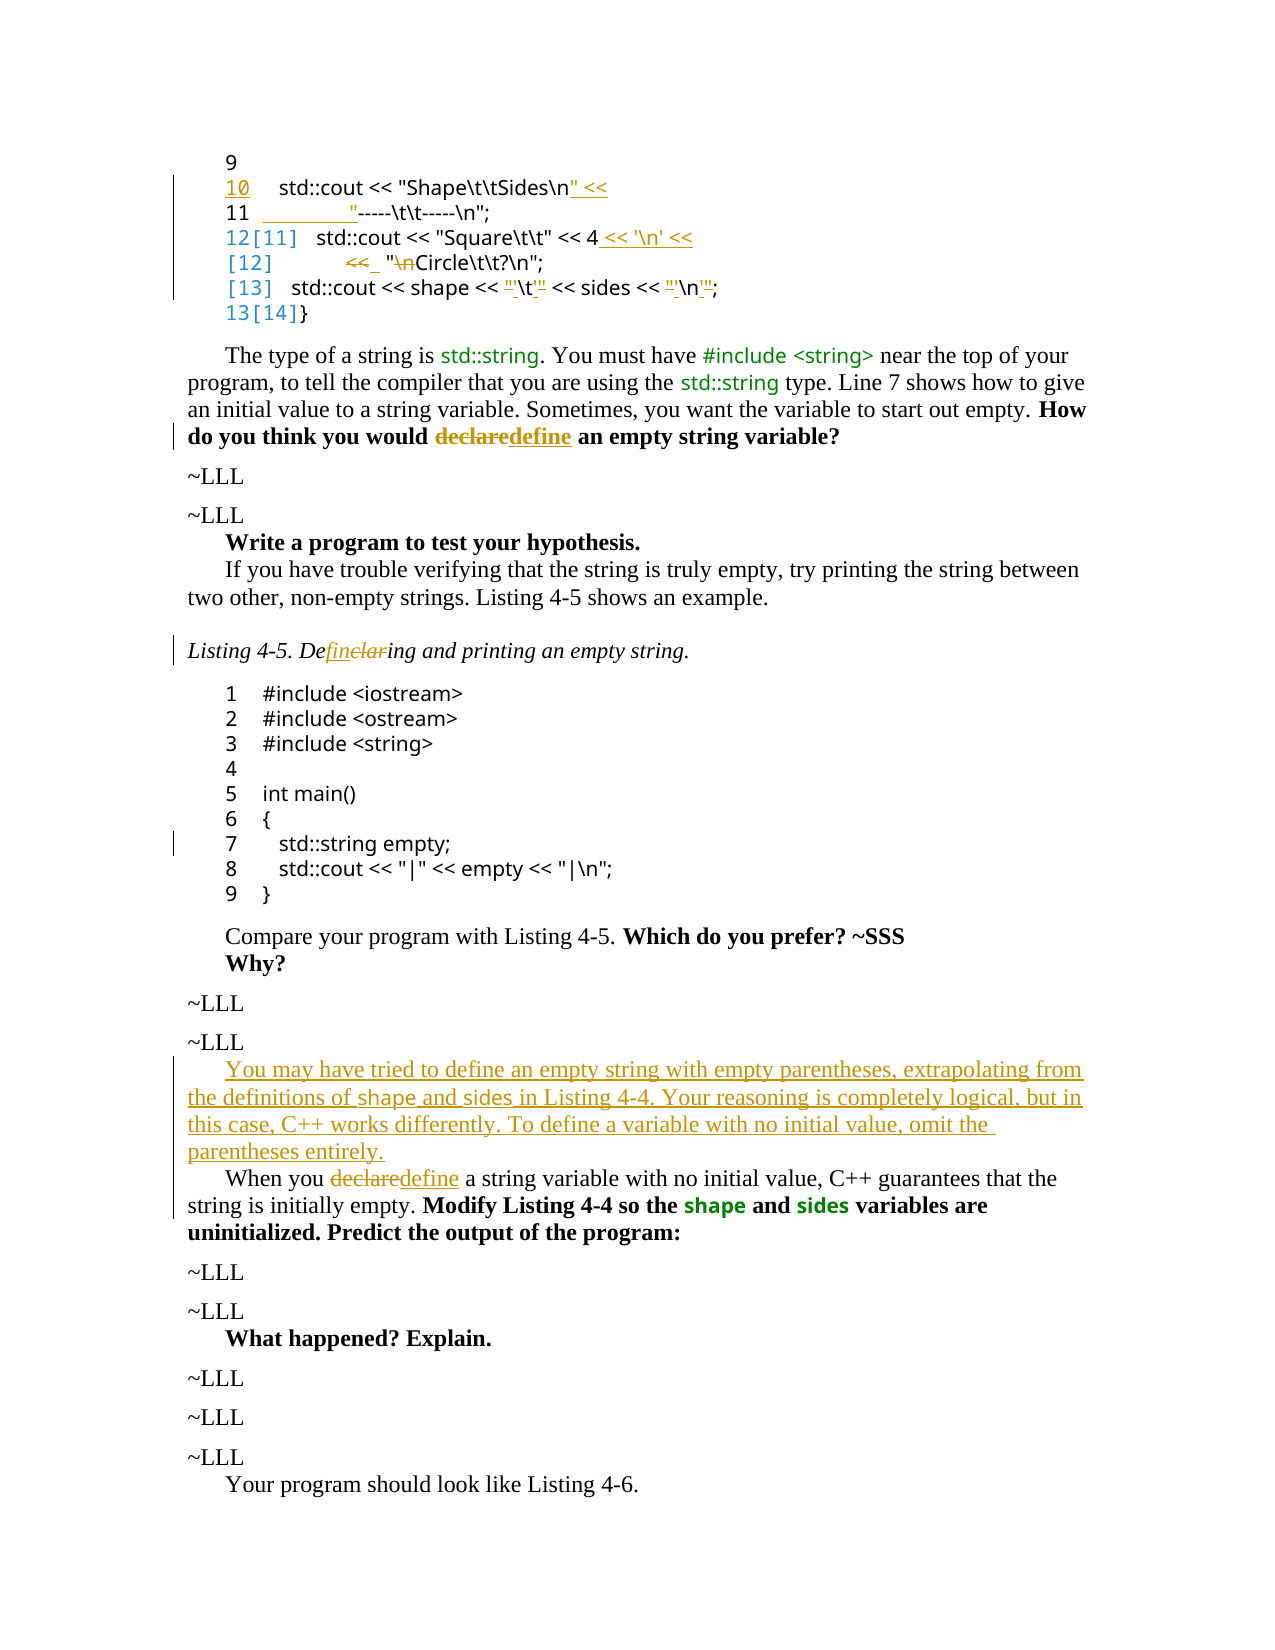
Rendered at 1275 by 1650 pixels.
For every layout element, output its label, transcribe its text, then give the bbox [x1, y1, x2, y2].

list } [225, 881, 1072, 906]
text ~LLL [187, 462, 1087, 489]
text ~LLL [187, 1444, 1087, 1471]
text ~LLL [187, 1404, 1087, 1431]
list std::cout << "Shape\t\tSides\n" << [225, 175, 1072, 200]
list std::string empty; [225, 831, 1072, 856]
list #include <string> [225, 731, 1072, 756]
list { [225, 806, 1072, 831]
text Compare your program with Listing 4-5. Which do you prefer? ~SSS [187, 923, 1087, 950]
list } [225, 300, 1072, 325]
text ~LLL [187, 989, 1087, 1017]
list std::cout << "|" << empty << "|\n"; [225, 856, 1072, 881]
text What happened? Explain. [187, 1325, 1087, 1352]
list #include <iostream> [225, 681, 1072, 706]
text ~LLL [187, 1364, 1087, 1392]
list "Circle\t\t?\n"; [225, 250, 1072, 275]
list #include <ostream> [225, 706, 1072, 731]
text Write a program to test your hypothesis. [187, 529, 1087, 556]
text ~LLL [187, 1298, 1087, 1325]
text Why? [187, 950, 1087, 977]
text ~LLL [187, 502, 1087, 529]
text When you define a string variable with no initial value, C++ guarantees that the string is initially empty. Modify Listing 4-4 so the shape and sides variables are uninitialized. Predict the output of the program: [187, 1164, 1087, 1246]
list std::cout << "Square\t\t" << 4 << '\n' << [225, 225, 1072, 250]
list std::cout << shape << '\t' << sides << '\n'; [225, 275, 1072, 300]
text Your program should look like Listing 4-6. [187, 1471, 1087, 1498]
text ~LLL [187, 1029, 1087, 1056]
list "-----\t\t-----\n"; [225, 200, 1072, 225]
text You may have tried to define an empty string with empty parentheses, extrapolating from the definitions of shape and sides in Listing 4-4. Your reasoning is completely logical, but in this case, C++ works differently. To define a variable with no initial value, omit the parentheses entirely. [187, 1056, 1087, 1164]
list int main() [225, 781, 1072, 806]
text Listing 4-5. Defining and printing an empty string. [187, 635, 1087, 664]
text The type of a string is std::string. You must have #include <string> near the top of your program, to tell the compiler that you are using the std::string type. Line 7 shows how to give an initial value to a string variable. Sometimes, you want the variable to start out empty. How do you think you would define an empty string variable? [187, 342, 1087, 450]
text If you have trouble verifying that the string is truly empty, try printing the string between two other, non-empty strings. Listing 4-5 shows an example. [187, 556, 1087, 610]
text ~LLL [187, 1258, 1087, 1285]
